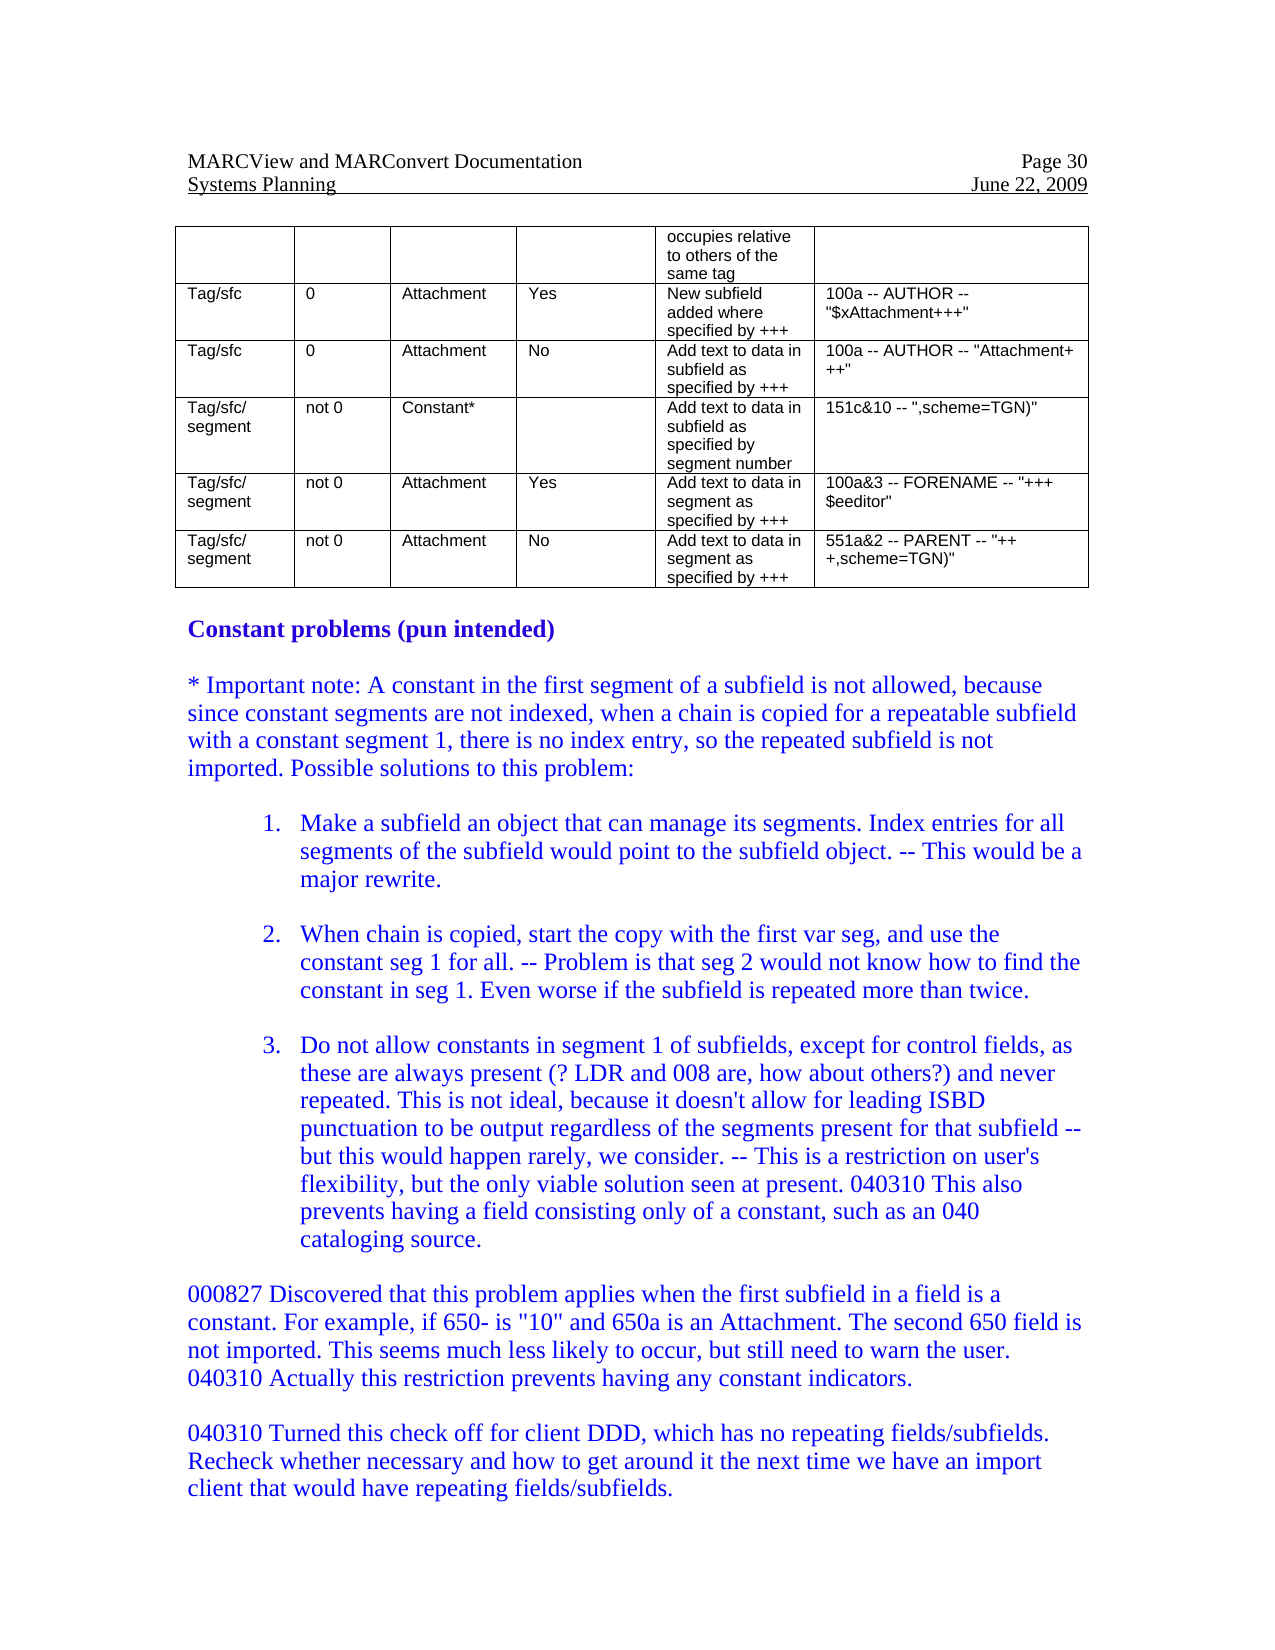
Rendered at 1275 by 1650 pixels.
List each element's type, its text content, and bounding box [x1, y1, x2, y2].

table_cell Tag/sfc [176, 284, 294, 340]
table_cell Tag/sfc/ segment [176, 531, 294, 587]
list Do not allow constants in segment 1 of subfields, except for control fields, as these are always present (? LDR and 008 are, how about others?) and never repeated. This is not ideal, because it doesn't allow for leading ISBD punctuation to be output regardless of the segments present for that subfield -- but this would happen rarely, we consider. -- This is a restriction on user's flexibility, but the only viable solution seen at present. 040310 This also prevents having a field consisting only of a constant, such as an 040 cataloging source. [262, 1031, 1087, 1253]
text 000827 Discovered that this problem applies when the first subfield in a field is a constant. For example, if 650- is "10" and 650a is an Attachment. The second 650 field is not imported. This seems much less likely to occur, but still need to warn the user. 040310 Actually this restriction prevents having any constant indicators. [187, 1281, 1087, 1391]
table_cell not 0 [295, 474, 390, 530]
table_cell 0 [295, 284, 390, 340]
table_cell 151c&10 -- ",scheme=TGN)" [815, 398, 1088, 473]
text 040310 Turned this check off for client DDD, which has no repeating fields/subfields. Recheck whether necessary and how to get around it the next time we have an import client that would have repeating fields/subfields. [187, 1419, 1087, 1502]
table_cell 551a&2 -- PARENT -- "+++,scheme=TGN)" [815, 531, 1088, 587]
table_cell occupies relative to others of the same tag [656, 227, 814, 283]
table_cell 100a -- AUTHOR -- "$xAttachment+++" [815, 284, 1088, 340]
table_cell New subfield added where specified by +++ [656, 284, 814, 340]
table_cell Attachment [391, 474, 516, 530]
table_cell [517, 398, 655, 473]
table_cell Add text to data in segment as specified by +++ [656, 474, 814, 530]
table_cell [391, 227, 516, 283]
list When chain is copied, start the copy with the first var seg, and use the constant seg 1 for all. -- Problem is that seg 2 would not know how to find the constant in seg 1. Even worse if the subfield is repeated more than twice. [262, 920, 1087, 1003]
table_cell [176, 227, 294, 283]
table_cell 0 [295, 341, 390, 397]
table_cell not 0 [295, 531, 390, 587]
text * Important note: A constant in the first segment of a subfield is not allowed, because since constant segments are not indexed, when a chain is copied for a repeatable subfield with a constant segment 1, there is no index entry, so the repeated subfield is not imported. Possible solutions to this problem: [187, 671, 1087, 782]
table_cell Yes [517, 474, 655, 530]
table_cell Add text to data in subfield as specified by +++ [656, 341, 814, 397]
table_cell [517, 227, 655, 283]
table_cell Tag/sfc/ segment [176, 474, 294, 530]
table_cell Add text to data in segment as specified by +++ [656, 531, 814, 587]
subtitle Constant problems (pun intended) [187, 616, 1087, 643]
table_cell Tag/sfc [176, 341, 294, 397]
table_cell Add text to data in subfield as specified by segment number [656, 398, 814, 473]
table_cell No [517, 341, 655, 397]
table_cell Yes [517, 284, 655, 340]
table_cell not 0 [295, 398, 390, 473]
table_cell Attachment [391, 341, 516, 397]
table_cell 100a -- AUTHOR -- "Attachment+++" [815, 341, 1088, 397]
table_cell Constant* [391, 398, 516, 473]
table_cell [815, 227, 1088, 283]
list Make a subfield an object that can manage its segments. Index entries for all segments of the subfield would point to the subfield object. -- This would be a major rewrite. [262, 809, 1087, 893]
table_cell No [517, 531, 655, 587]
table_cell Attachment [391, 284, 516, 340]
table_cell Attachment [391, 531, 516, 587]
table_cell [295, 227, 390, 283]
table_cell 100a&3 -- FORENAME -- "+++$eeditor" [815, 474, 1088, 530]
table_cell Tag/sfc/ segment [176, 398, 294, 473]
